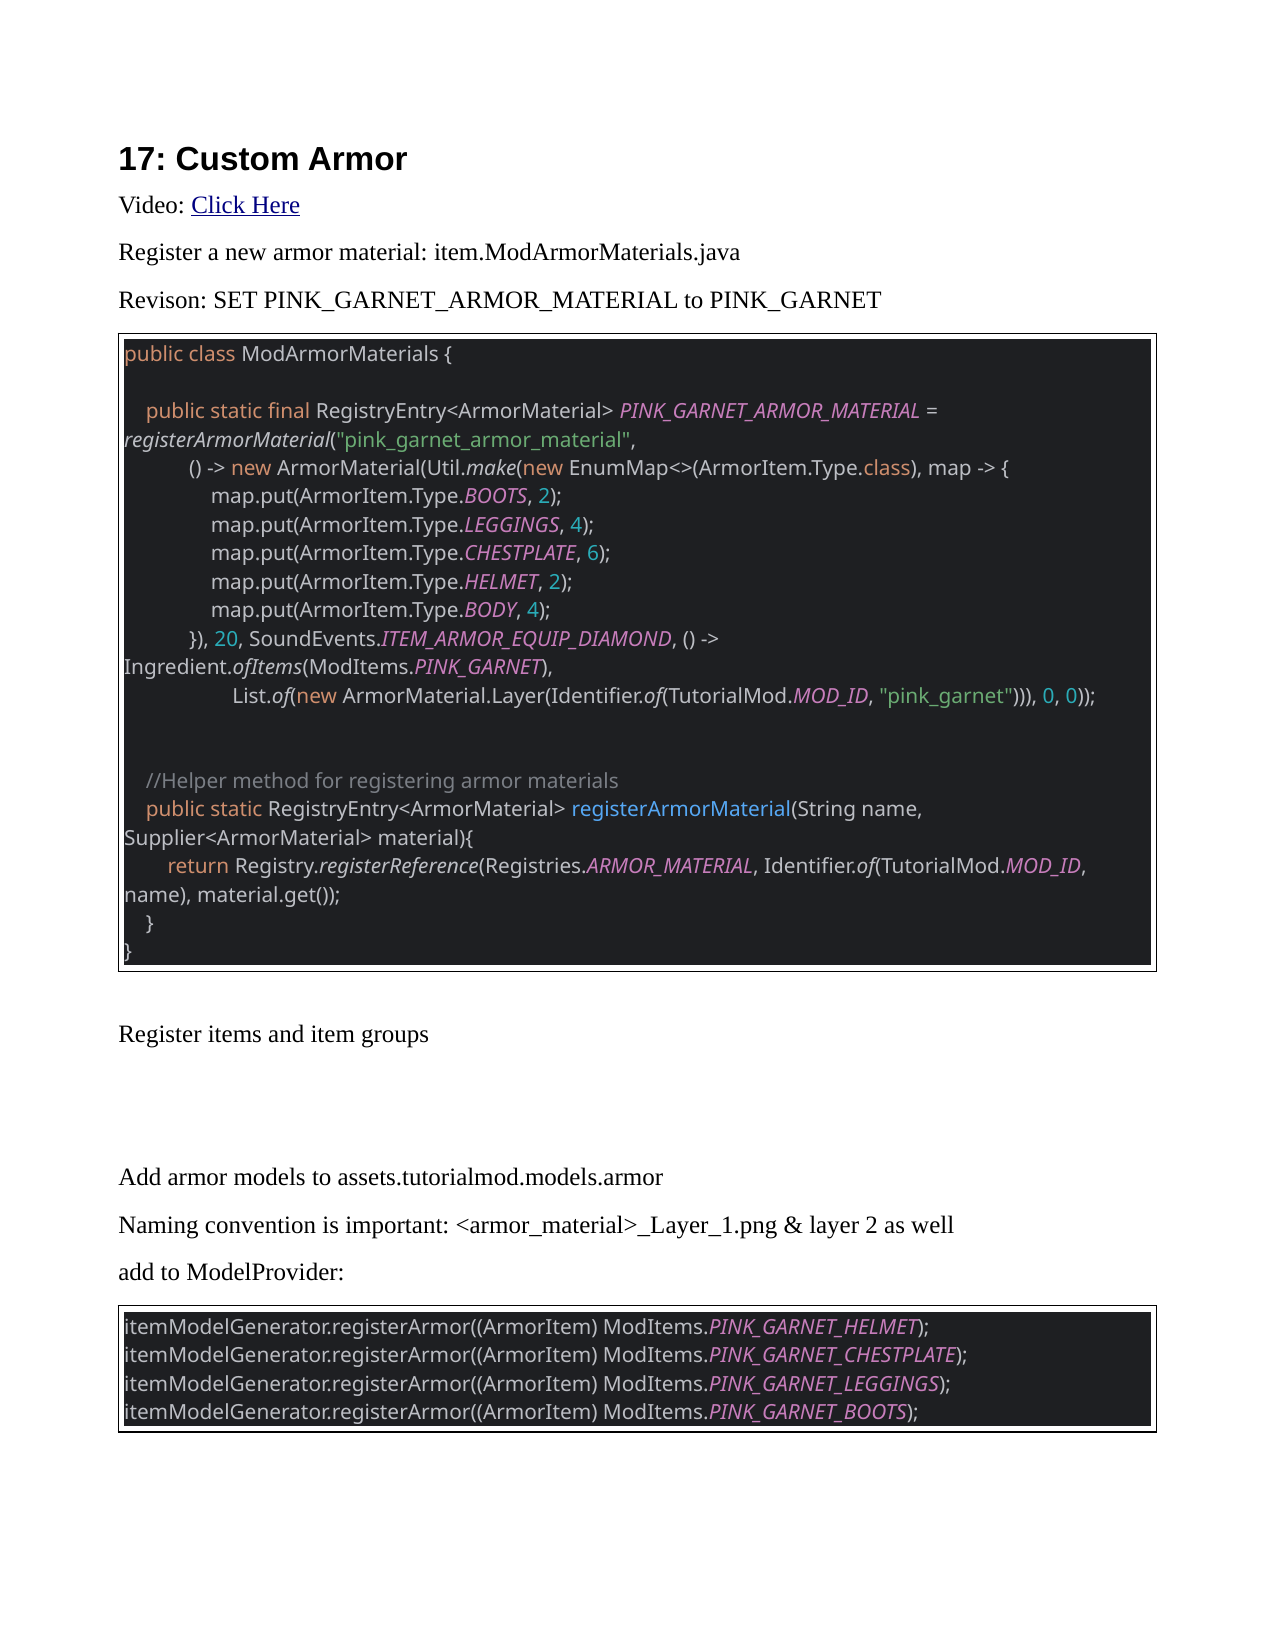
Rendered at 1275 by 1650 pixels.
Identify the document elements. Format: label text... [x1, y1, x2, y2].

subtitle 17: Custom Armor [118, 139, 1157, 177]
text Register a new armor material: item.ModArmorMaterials.java [118, 237, 1157, 266]
text Revison: SET PINK_GARNET_ARMOR_MATERIAL to PINK_GARNET [118, 285, 1157, 314]
text add to ModelProvider: [118, 1257, 1157, 1286]
table_header public class ModArmorMaterials { public static final RegistryEntry<ArmorMaterial> PINK_GARNET_ARMOR_MATERIAL = registerArmorMaterial("pink_garnet_armor_material", () -> new ArmorMaterial(Util.make(new EnumMap<>(ArmorItem.Type.class), map -> { map.put(ArmorItem.Type.BOOTS, 2); map.put(ArmorItem.Type.LEGGINGS, 4); map.put(ArmorItem.Type.CHESTPLATE, 6); map.put(ArmorItem.Type.HELMET, 2); map.put(ArmorItem.Type.BODY, 4); }), 20, SoundEvents.ITEM_ARMOR_EQUIP_DIAMOND, () -> Ingredient.ofItems(ModItems.PINK_GARNET), List.of(new ArmorMaterial.Layer(Identifier.of(TutorialMod.MOD_ID, "pink_garnet"))), 0, 0)); //Helper method for registering armor materials public static RegistryEntry<ArmorMaterial> registerArmorMaterial(String name, Supplier<ArmorMaterial> material){ return Registry.registerReference(Registries.ARMOR_MATERIAL, Identifier.of(TutorialMod.MOD_ID, name), material.get()); } } [119, 334, 1156, 971]
text Naming convention is important: <armor_material>_Layer_1.png & layer 2 as well [118, 1210, 1157, 1239]
text Video: Click Here [118, 190, 1157, 219]
text Register items and item groups [118, 1019, 1157, 1048]
table_header itemModelGenerator.registerArmor((ArmorItem) ModItems.PINK_GARNET_HELMET); itemModelGenerator.registerArmor((ArmorItem) ModItems.PINK_GARNET_CHESTPLATE); itemModelGenerator.registerArmor((ArmorItem) ModItems.PINK_GARNET_LEGGINGS); itemModelGenerator.registerArmor((ArmorItem) ModItems.PINK_GARNET_BOOTS); [119, 1306, 1156, 1431]
text Add armor models to assets.tutorialmod.models.armor [118, 1162, 1157, 1191]
